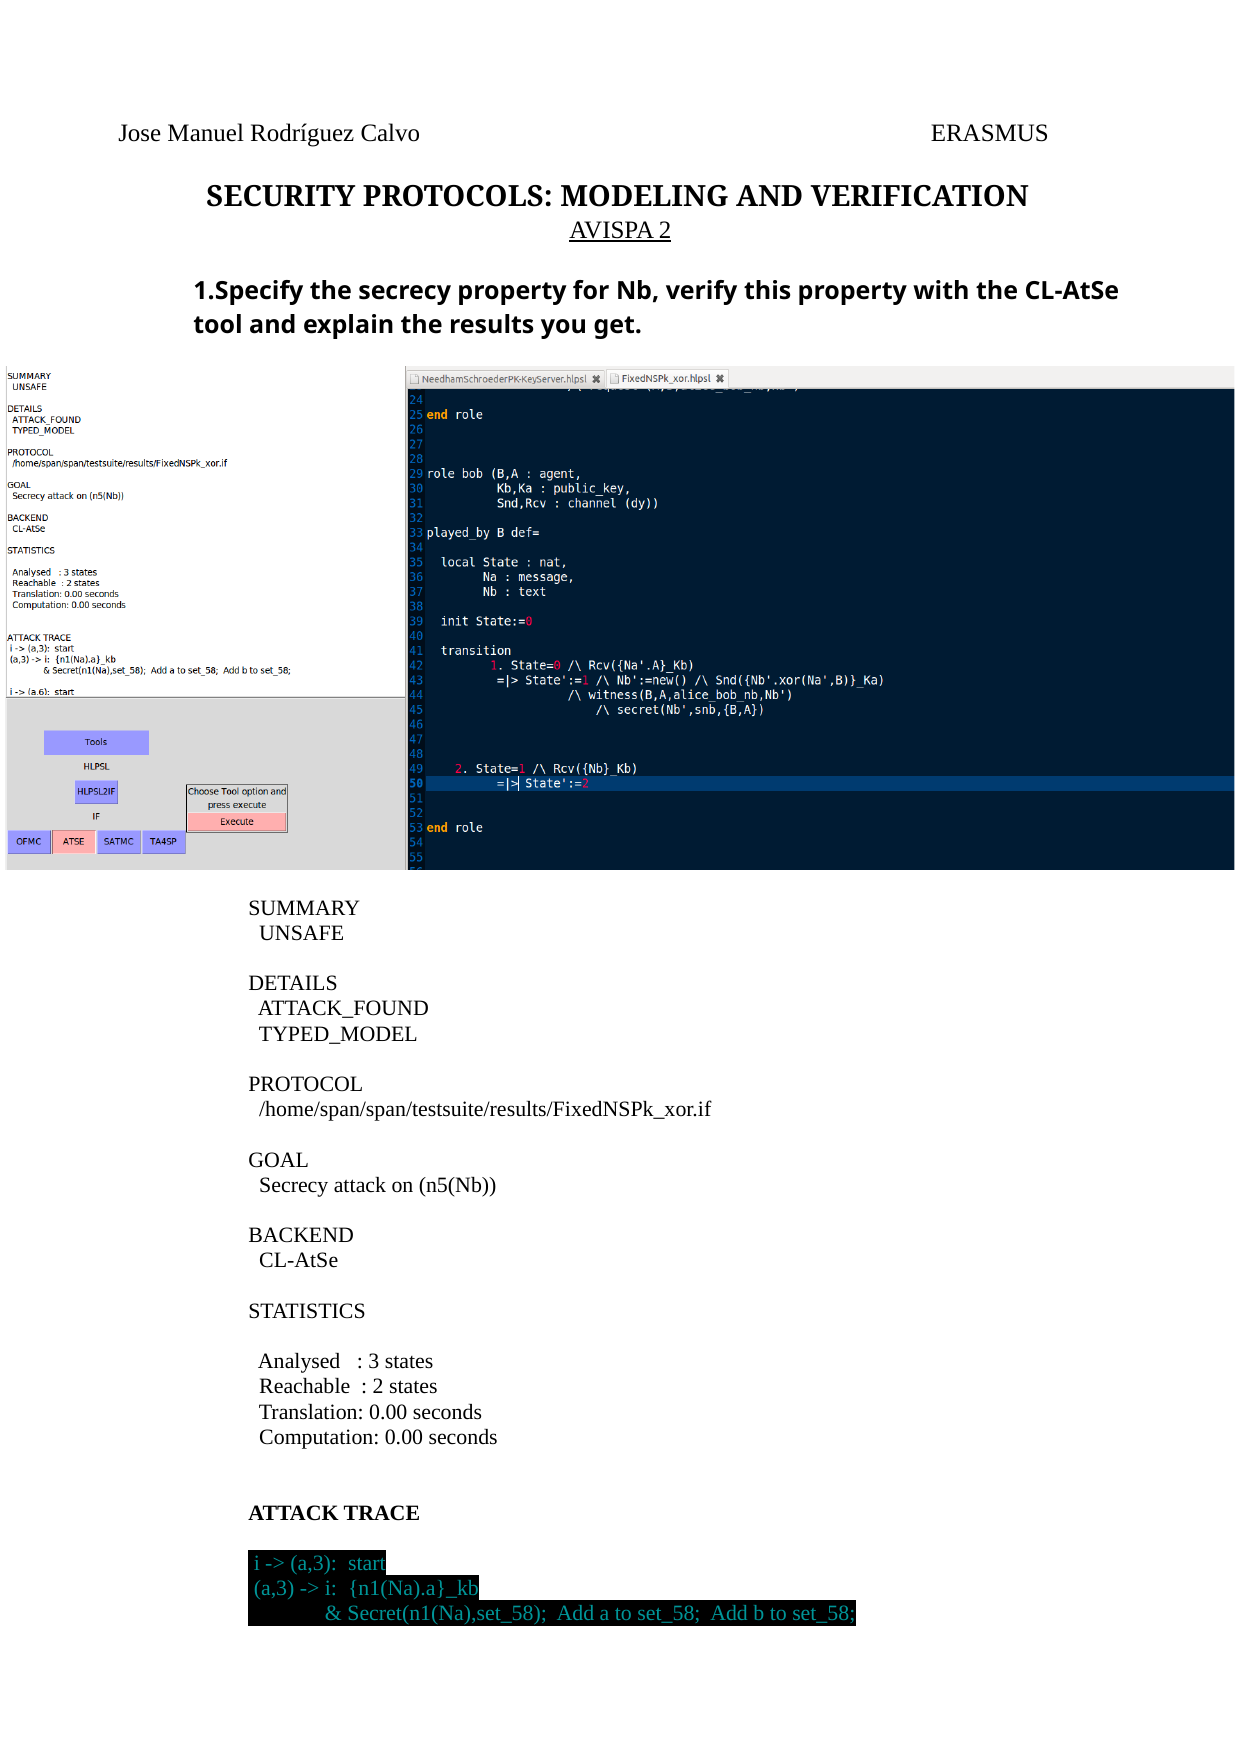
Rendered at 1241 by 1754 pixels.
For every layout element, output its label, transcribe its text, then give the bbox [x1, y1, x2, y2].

text AVISPA 2 [118, 215, 1122, 244]
text CL-AtSe [248, 1247, 1122, 1273]
text Secrecy attack on (n5(Nb)) [248, 1172, 1122, 1197]
text GOAL [248, 1147, 1122, 1172]
text /home/span/span/testsuite/results/FixedNSPk_xor.if [248, 1096, 1122, 1121]
text i -> (a,3): start [248, 1550, 1122, 1575]
list 1.Specify the secrecy property for Nb, verify this property with the CL-AtSe tool and explain the results you get. [156, 273, 1122, 341]
picture [5, 366, 1235, 870]
text PROTOCOL [248, 1071, 1122, 1096]
text SECURITY PROTOCOLS: MODELING AND VERIFICATION [118, 176, 1122, 215]
text TYPED_MODEL [248, 1021, 1122, 1046]
text Jose Manuel Rodríguez Calvo ERASMUS [118, 118, 1122, 147]
text Analysed : 3 states [248, 1348, 1122, 1373]
text ATTACK TRACE [248, 1499, 1122, 1525]
text STATISTICS [248, 1298, 1122, 1323]
text SUMMARY [248, 894, 1122, 920]
text BACKEND [248, 1222, 1122, 1247]
text Computation: 0.00 seconds [248, 1424, 1122, 1449]
text Translation: 0.00 seconds [248, 1399, 1122, 1424]
text Reachable : 2 states [248, 1373, 1122, 1399]
text DETAILS [248, 970, 1122, 995]
text UNSAFE [248, 920, 1122, 945]
text (a,3) -> i: {n1(Na).a}_kb [248, 1575, 1122, 1600]
text ATTACK_FOUND [248, 995, 1122, 1021]
text & Secret(n1(Na),set_58); Add a to set_58; Add b to set_58; [248, 1600, 1122, 1626]
